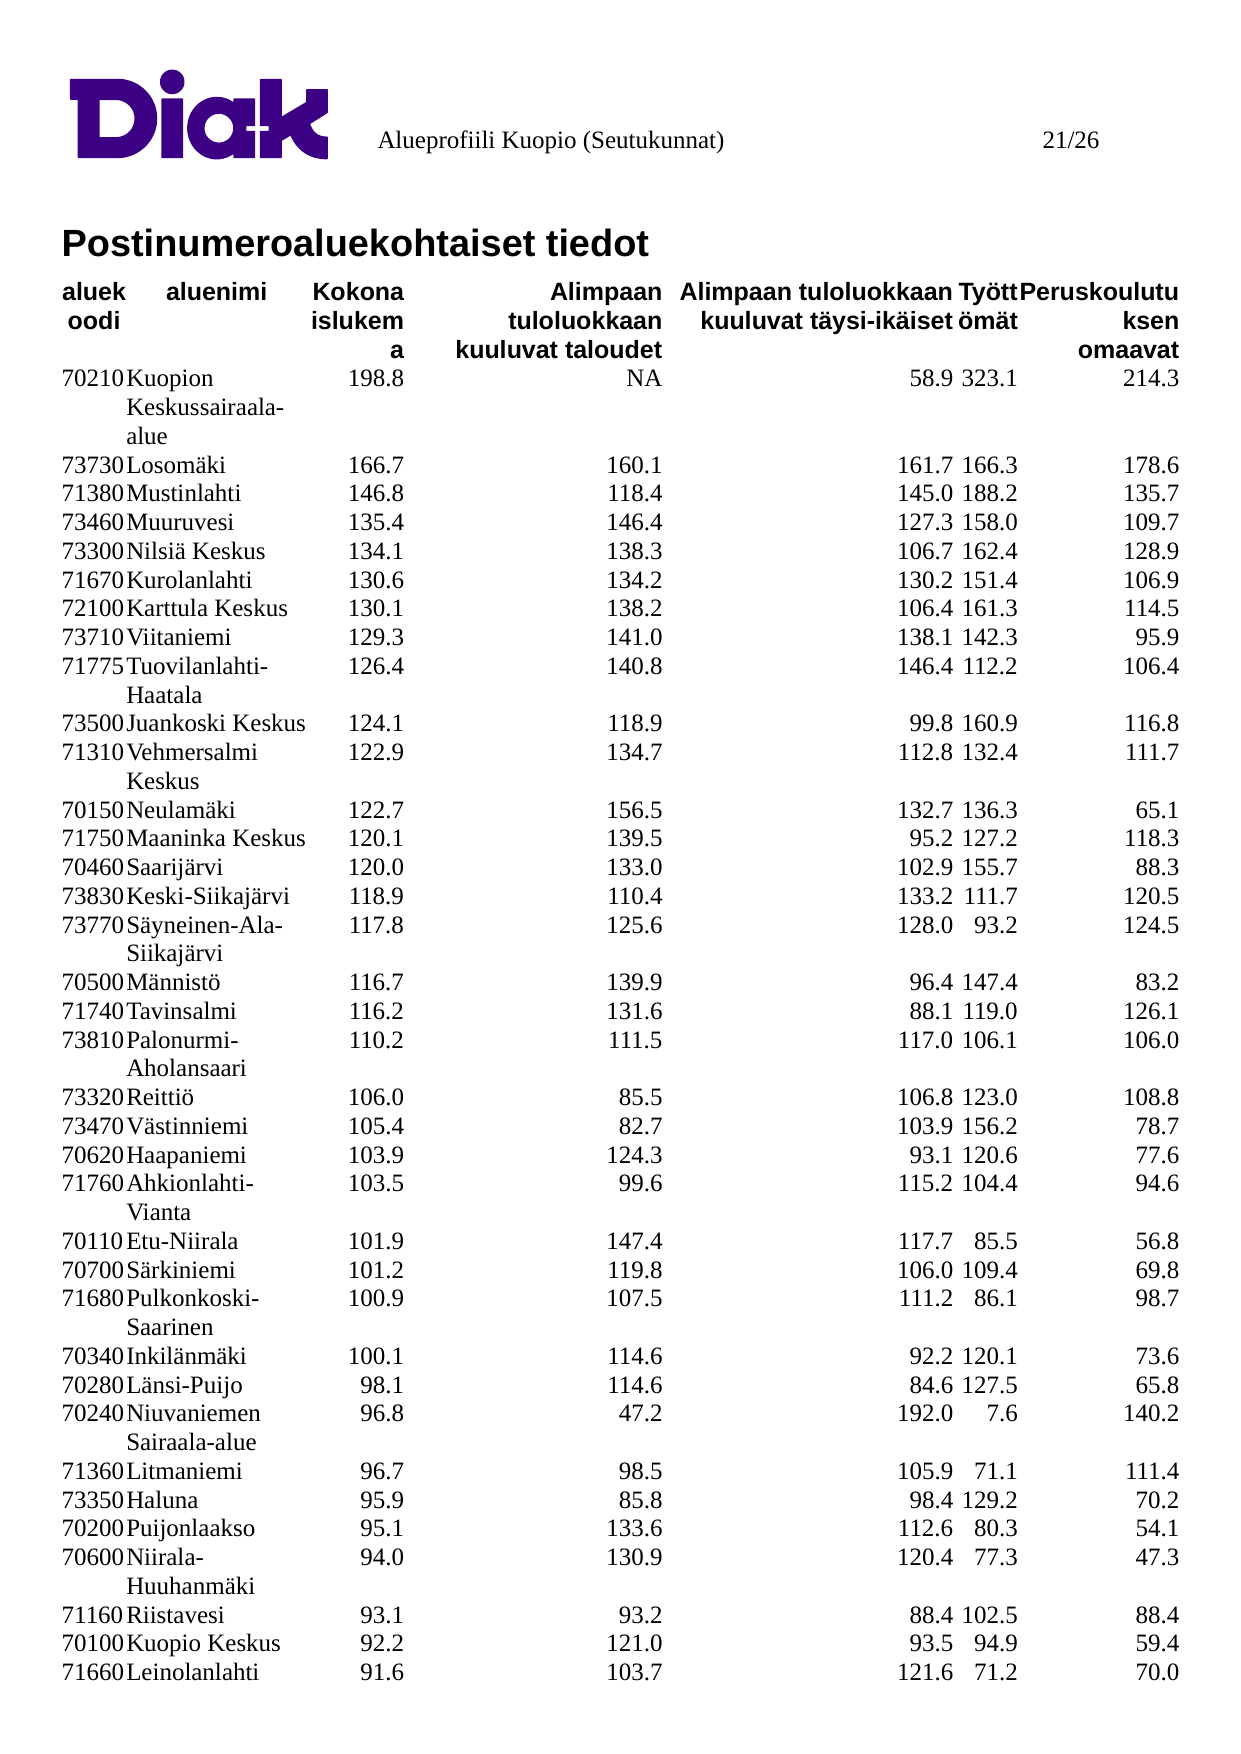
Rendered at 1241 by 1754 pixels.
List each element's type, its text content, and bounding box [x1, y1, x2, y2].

table_cell Juankoski Keskus [126, 709, 307, 737]
table_cell 94.9 [953, 1629, 1017, 1657]
table_cell 140.2 [1018, 1399, 1179, 1456]
table_cell 107.5 [404, 1284, 662, 1341]
table_cell 103.5 [307, 1169, 404, 1226]
table_cell 85.5 [404, 1082, 662, 1111]
table_cell 114.6 [404, 1341, 662, 1370]
table_cell 73320 [61, 1082, 126, 1111]
table_cell 131.6 [404, 996, 662, 1025]
table_cell Reittiö [126, 1082, 307, 1111]
table_cell 139.5 [404, 824, 662, 852]
table_cell 70150 [61, 795, 126, 823]
table_cell 94.6 [1018, 1169, 1179, 1226]
table_cell 71660 [61, 1657, 126, 1686]
table_cell 71670 [61, 565, 126, 593]
table_cell 106.0 [1018, 1025, 1179, 1082]
table_cell 47.2 [404, 1399, 662, 1456]
table_header Työttömät [953, 277, 1017, 363]
table_cell 71740 [61, 996, 126, 1025]
table_cell 111.4 [1018, 1456, 1179, 1485]
table_cell 106.4 [662, 594, 953, 622]
table_cell 132.4 [953, 737, 1017, 795]
table_cell 71380 [61, 479, 126, 507]
table_cell Litmaniemi [126, 1456, 307, 1485]
table_cell 73.6 [1018, 1341, 1179, 1370]
table_cell 120.5 [1018, 881, 1179, 910]
table_cell 95.2 [662, 824, 953, 852]
table_cell 80.3 [953, 1514, 1017, 1542]
table_cell 88.4 [1018, 1600, 1179, 1628]
table_header Kokonaislukema [307, 277, 404, 363]
table_cell 147.4 [404, 1226, 662, 1255]
table_cell 110.2 [307, 1025, 404, 1082]
table_cell 156.2 [953, 1111, 1017, 1140]
table_cell 92.2 [307, 1629, 404, 1657]
table_cell 7.6 [953, 1399, 1017, 1456]
table_cell Leinolanlahti [126, 1657, 307, 1686]
table_cell 100.9 [307, 1284, 404, 1341]
table_cell 98.7 [1018, 1284, 1179, 1341]
table_cell 119.8 [404, 1255, 662, 1283]
table_header aluenimi [126, 277, 307, 363]
table_cell Keski-Siikajärvi [126, 881, 307, 910]
table_cell 95.1 [307, 1514, 404, 1542]
table_header Peruskoulutuksen omaavat [1018, 277, 1179, 363]
table_cell 84.6 [662, 1370, 953, 1398]
table_cell Niuvaniemen Sairaala-alue [126, 1399, 307, 1456]
table_cell 98.5 [404, 1456, 662, 1485]
table_cell 120.4 [662, 1542, 953, 1600]
table_cell 125.6 [404, 910, 662, 967]
table_cell Saarijärvi [126, 852, 307, 881]
table_cell 93.2 [404, 1600, 662, 1628]
table_cell 130.6 [307, 565, 404, 593]
table_cell 126.1 [1018, 996, 1179, 1025]
table_cell 103.9 [662, 1111, 953, 1140]
table_header aluekoodi [61, 277, 126, 363]
table_cell 123.0 [953, 1082, 1017, 1111]
table_cell Kuopio Keskus [126, 1629, 307, 1657]
table_cell Särkiniemi [126, 1255, 307, 1283]
table_cell 140.8 [404, 651, 662, 708]
table_cell 139.9 [404, 967, 662, 996]
table_cell 118.4 [404, 479, 662, 507]
table_cell 70600 [61, 1542, 126, 1600]
table_cell 127.3 [662, 507, 953, 536]
table_cell 106.4 [1018, 651, 1179, 708]
table_cell Puijonlaakso [126, 1514, 307, 1542]
table_cell 88.1 [662, 996, 953, 1025]
table_cell Nilsiä Keskus [126, 536, 307, 565]
table_cell Haluna [126, 1485, 307, 1513]
table_cell Tuovilanlahti-Haatala [126, 651, 307, 708]
table_cell 160.1 [404, 450, 662, 478]
table_cell 138.3 [404, 536, 662, 565]
table_cell 120.1 [953, 1341, 1017, 1370]
table_cell 70200 [61, 1514, 126, 1542]
table_cell 72100 [61, 594, 126, 622]
table_cell 73300 [61, 536, 126, 565]
table_cell 114.6 [404, 1370, 662, 1398]
table_cell Inkilänmäki [126, 1341, 307, 1370]
subtitle Postinumeroaluekohtaiset tiedot [61, 221, 1179, 265]
table_cell 70460 [61, 852, 126, 881]
table_cell 188.2 [953, 479, 1017, 507]
table_cell Maaninka Keskus [126, 824, 307, 852]
table_cell 145.0 [662, 479, 953, 507]
table_cell 134.7 [404, 737, 662, 795]
table_cell 85.5 [953, 1226, 1017, 1255]
table_cell 73350 [61, 1485, 126, 1513]
table_cell 71775 [61, 651, 126, 708]
table_cell 124.3 [404, 1140, 662, 1168]
table_cell 118.9 [307, 881, 404, 910]
table_cell 109.4 [953, 1255, 1017, 1283]
table_cell 129.2 [953, 1485, 1017, 1513]
table_cell 98.4 [662, 1485, 953, 1513]
table_cell 117.8 [307, 910, 404, 967]
table_cell 112.8 [662, 737, 953, 795]
table_cell 70340 [61, 1341, 126, 1370]
table_cell 73810 [61, 1025, 126, 1082]
table_cell 93.1 [662, 1140, 953, 1168]
table_cell 102.5 [953, 1600, 1017, 1628]
table_cell 132.7 [662, 795, 953, 823]
table_cell 120.6 [953, 1140, 1017, 1168]
table_cell 105.4 [307, 1111, 404, 1140]
table_cell 115.2 [662, 1169, 953, 1226]
table_cell 95.9 [1018, 622, 1179, 651]
table_cell 103.7 [404, 1657, 662, 1686]
table_cell 121.0 [404, 1629, 662, 1657]
table_cell Pulkonkoski-Saarinen [126, 1284, 307, 1341]
table_cell 192.0 [662, 1399, 953, 1456]
table_cell Haapaniemi [126, 1140, 307, 1168]
table_cell 135.4 [307, 507, 404, 536]
table_cell 128.0 [662, 910, 953, 967]
table_cell 166.3 [953, 450, 1017, 478]
table_cell 130.9 [404, 1542, 662, 1600]
table_cell 133.0 [404, 852, 662, 881]
table_cell 126.4 [307, 651, 404, 708]
table_cell 166.7 [307, 450, 404, 478]
table_cell 111.7 [953, 881, 1017, 910]
table_header Alimpaan tuloluokkaan kuuluvat täysi-ikäiset [662, 277, 953, 363]
table_cell 106.7 [662, 536, 953, 565]
table_cell 105.9 [662, 1456, 953, 1485]
table_cell 119.0 [953, 996, 1017, 1025]
table_cell 70.2 [1018, 1485, 1179, 1513]
table_cell Säyneinen-Ala-Siikajärvi [126, 910, 307, 967]
table_cell 142.3 [953, 622, 1017, 651]
table_cell 117.0 [662, 1025, 953, 1082]
table_cell 128.9 [1018, 536, 1179, 565]
table_cell 122.7 [307, 795, 404, 823]
table_cell 71160 [61, 1600, 126, 1628]
table_cell 70100 [61, 1629, 126, 1657]
table_cell 82.7 [404, 1111, 662, 1140]
table_cell 86.1 [953, 1284, 1017, 1341]
table_cell 141.0 [404, 622, 662, 651]
table_cell 146.8 [307, 479, 404, 507]
table_cell 99.6 [404, 1169, 662, 1226]
table_cell 56.8 [1018, 1226, 1179, 1255]
table_cell 95.9 [307, 1485, 404, 1513]
table_cell 106.9 [1018, 565, 1179, 593]
table_cell 156.5 [404, 795, 662, 823]
table_cell 71.1 [953, 1456, 1017, 1485]
table_cell 73770 [61, 910, 126, 967]
table_cell 138.2 [404, 594, 662, 622]
table_cell 136.3 [953, 795, 1017, 823]
table_cell 58.9 [662, 364, 953, 450]
table_cell 88.3 [1018, 852, 1179, 881]
table_cell 146.4 [662, 651, 953, 708]
table_cell 133.6 [404, 1514, 662, 1542]
table_cell 127.2 [953, 824, 1017, 852]
table_cell 73500 [61, 709, 126, 737]
table_cell Muuruvesi [126, 507, 307, 536]
table_cell 85.8 [404, 1485, 662, 1513]
table_cell 98.1 [307, 1370, 404, 1398]
table_cell NA [404, 364, 662, 450]
table_cell 77.3 [953, 1542, 1017, 1600]
table_cell Palonurmi-Aholansaari [126, 1025, 307, 1082]
table_cell Kurolanlahti [126, 565, 307, 593]
table_cell 70620 [61, 1140, 126, 1168]
table_cell 73710 [61, 622, 126, 651]
table_cell 135.7 [1018, 479, 1179, 507]
table_cell 134.1 [307, 536, 404, 565]
table_cell 101.2 [307, 1255, 404, 1283]
table_cell 71680 [61, 1284, 126, 1341]
table_cell 103.9 [307, 1140, 404, 1168]
table_cell 70110 [61, 1226, 126, 1255]
table_cell 323.1 [953, 364, 1017, 450]
table_cell Männistö [126, 967, 307, 996]
table_cell 94.0 [307, 1542, 404, 1600]
table_cell 120.1 [307, 824, 404, 852]
table_cell Länsi-Puijo [126, 1370, 307, 1398]
table_cell 127.5 [953, 1370, 1017, 1398]
table_cell 102.9 [662, 852, 953, 881]
table_cell 109.7 [1018, 507, 1179, 536]
table_cell 70240 [61, 1399, 126, 1456]
table_cell Västinniemi [126, 1111, 307, 1140]
table_cell 116.2 [307, 996, 404, 1025]
table_cell 162.4 [953, 536, 1017, 565]
table_cell Kuopion Keskussairaala-alue [126, 364, 307, 450]
table_cell 114.5 [1018, 594, 1179, 622]
table_cell 69.8 [1018, 1255, 1179, 1283]
table_cell 71.2 [953, 1657, 1017, 1686]
table_cell 73460 [61, 507, 126, 536]
table_cell 73730 [61, 450, 126, 478]
table_cell 198.8 [307, 364, 404, 450]
table_cell 134.2 [404, 565, 662, 593]
table_cell 146.4 [404, 507, 662, 536]
table_cell 93.5 [662, 1629, 953, 1657]
table_cell 130.2 [662, 565, 953, 593]
table_cell Karttula Keskus [126, 594, 307, 622]
table_cell 130.1 [307, 594, 404, 622]
table_cell 160.9 [953, 709, 1017, 737]
table_cell 92.2 [662, 1341, 953, 1370]
table_cell 100.1 [307, 1341, 404, 1370]
table_cell Ahkionlahti-Vianta [126, 1169, 307, 1226]
table_cell 71310 [61, 737, 126, 795]
table_cell 108.8 [1018, 1082, 1179, 1111]
table_cell 110.4 [404, 881, 662, 910]
table_cell Mustinlahti [126, 479, 307, 507]
table_cell Losomäki [126, 450, 307, 478]
table_cell 96.4 [662, 967, 953, 996]
table_cell 122.9 [307, 737, 404, 795]
table_cell 111.2 [662, 1284, 953, 1341]
table_cell 106.1 [953, 1025, 1017, 1082]
table_cell 178.6 [1018, 450, 1179, 478]
table_cell 147.4 [953, 967, 1017, 996]
table_cell Tavinsalmi [126, 996, 307, 1025]
table_cell 118.9 [404, 709, 662, 737]
table_cell 70500 [61, 967, 126, 996]
table_cell 112.2 [953, 651, 1017, 708]
table_cell 106.8 [662, 1082, 953, 1111]
table_cell 161.7 [662, 450, 953, 478]
table_cell 71360 [61, 1456, 126, 1485]
table_cell 77.6 [1018, 1140, 1179, 1168]
table_cell Neulamäki [126, 795, 307, 823]
table_cell Viitaniemi [126, 622, 307, 651]
table_cell 73830 [61, 881, 126, 910]
table_cell Niirala-Huuhanmäki [126, 1542, 307, 1600]
table_cell 104.4 [953, 1169, 1017, 1226]
table_cell Etu-Niirala [126, 1226, 307, 1255]
table_cell 93.1 [307, 1600, 404, 1628]
table_cell 155.7 [953, 852, 1017, 881]
table_cell 73470 [61, 1111, 126, 1140]
table_cell 112.6 [662, 1514, 953, 1542]
table_cell 124.1 [307, 709, 404, 737]
table_cell 99.8 [662, 709, 953, 737]
table_cell 161.3 [953, 594, 1017, 622]
table_cell 129.3 [307, 622, 404, 651]
table_cell 96.8 [307, 1399, 404, 1456]
table_cell 70700 [61, 1255, 126, 1283]
table_cell 96.7 [307, 1456, 404, 1485]
table_cell 65.8 [1018, 1370, 1179, 1398]
table_cell 83.2 [1018, 967, 1179, 996]
table_cell 151.4 [953, 565, 1017, 593]
table_cell 106.0 [307, 1082, 404, 1111]
table_cell 106.0 [662, 1255, 953, 1283]
table_cell 47.3 [1018, 1542, 1179, 1600]
table_cell 138.1 [662, 622, 953, 651]
table_cell 214.3 [1018, 364, 1179, 450]
table_cell 88.4 [662, 1600, 953, 1628]
table_cell 118.3 [1018, 824, 1179, 852]
table_cell 71760 [61, 1169, 126, 1226]
table_cell 54.1 [1018, 1514, 1179, 1542]
table_header Alimpaan tuloluokkaan kuuluvat taloudet [404, 277, 662, 363]
table_cell 158.0 [953, 507, 1017, 536]
table_cell 116.8 [1018, 709, 1179, 737]
table_cell 91.6 [307, 1657, 404, 1686]
table_cell 65.1 [1018, 795, 1179, 823]
table_cell 133.2 [662, 881, 953, 910]
table_cell 111.5 [404, 1025, 662, 1082]
table_cell 116.7 [307, 967, 404, 996]
table_cell 101.9 [307, 1226, 404, 1255]
table_cell 71750 [61, 824, 126, 852]
table_cell 93.2 [953, 910, 1017, 967]
table_cell 121.6 [662, 1657, 953, 1686]
table_cell 117.7 [662, 1226, 953, 1255]
table_cell 124.5 [1018, 910, 1179, 967]
table_cell 111.7 [1018, 737, 1179, 795]
table_cell 70.0 [1018, 1657, 1179, 1686]
table_cell 59.4 [1018, 1629, 1179, 1657]
table_cell 70280 [61, 1370, 126, 1398]
table_cell Vehmersalmi Keskus [126, 737, 307, 795]
table_cell 78.7 [1018, 1111, 1179, 1140]
table_cell 70210 [61, 364, 126, 450]
table_cell 120.0 [307, 852, 404, 881]
table_cell Riistavesi [126, 1600, 307, 1628]
